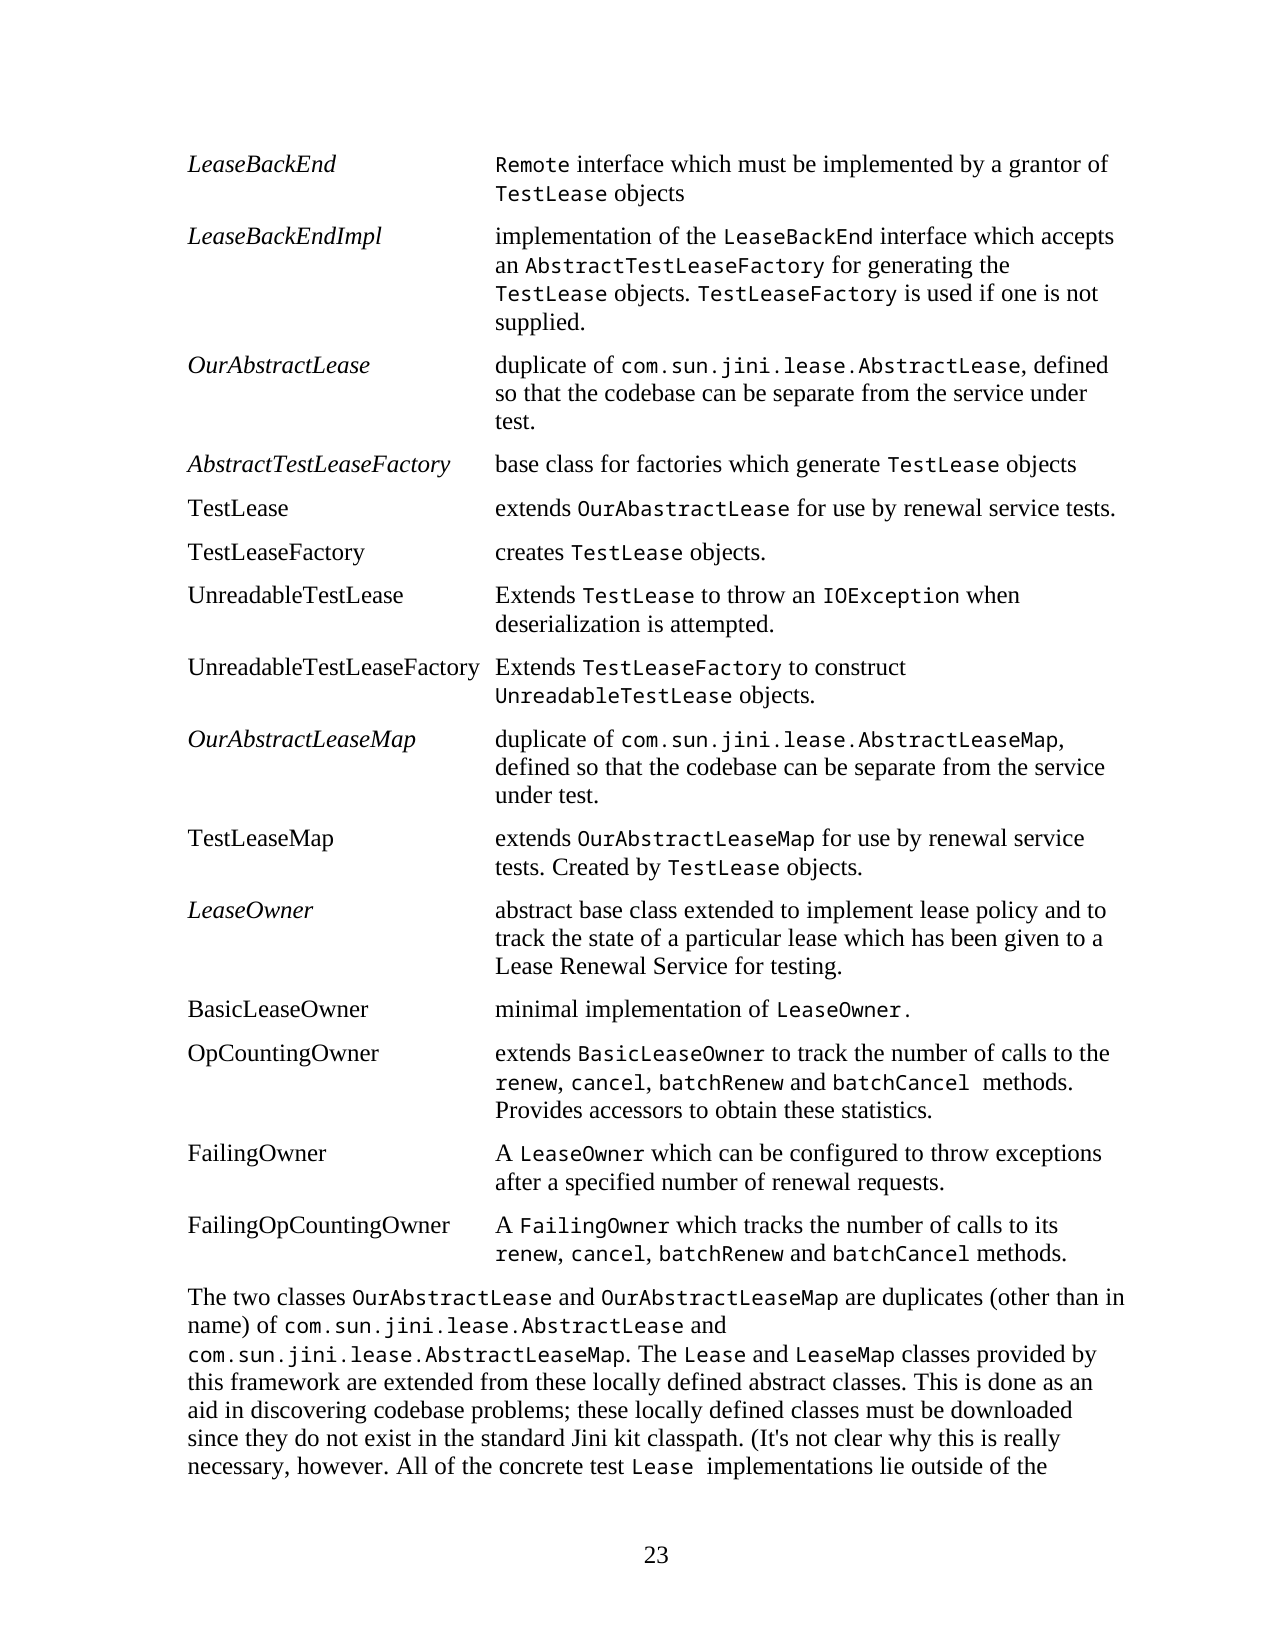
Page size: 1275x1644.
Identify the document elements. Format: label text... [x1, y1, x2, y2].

text OurAbstractLeaseMap duplicate of com.sun.jini.lease.AbstractLeaseMap, defined so that the codebase can be separate from the service under test. [187, 724, 1125, 809]
text FailingOpCountingOwner A FailingOwner which tracks the number of calls to its renew, cancel, batchRenew and batchCancel methods. [187, 1211, 1125, 1268]
text TestLeaseFactory creates TestLease objects. [187, 537, 1125, 566]
text LeaseBackEndImpl implementation of the LeaseBackEnd interface which accepts an AbstractTestLeaseFactory for generating the TestLease objects. TestLeaseFactory is used if one is not supplied. [187, 222, 1125, 336]
text UnreadableTestLease Extends TestLease to throw an IOException when deserialization is attempted. [187, 581, 1125, 637]
text OpCountingOwner extends BasicLeaseOwner to track the number of calls to the renew, cancel, batchRenew and batchCancel methods. Provides accessors to obtain these statistics. [187, 1039, 1125, 1124]
text LeaseOwner abstract base class extended to implement lease policy and to track the state of a particular lease which has been given to a Lease Renewal Service for testing. [187, 896, 1125, 980]
text UnreadableTestLeaseFactory Extends TestLeaseFactory to construct UnreadableTestLease objects. [187, 652, 1125, 709]
text FailingOwner A LeaseOwner which can be configured to throw exceptions after a specified number of renewal requests. [187, 1139, 1125, 1196]
text AbstractTestLeaseFactory base class for factories which generate TestLease objects [187, 450, 1125, 479]
text TestLease extends OurAbastractLease for use by renewal service tests. [187, 494, 1125, 522]
text BasicLeaseOwner minimal implementation of LeaseOwner. [187, 995, 1125, 1024]
text The two classes OurAbstractLease and OurAbstractLeaseMap are duplicates (other than in name) of com.sun.jini.lease.AbstractLease and com.sun.jini.lease.AbstractLeaseMap. The Lease and LeaseMap classes provided by this framework are extended from these locally defined abstract classes. This is done as an aid in discovering codebase problems; these locally defined classes must be downloaded since they do not exist in the standard Jini kit classpath. (It's not clear why this is really necessary, however. All of the concrete test Lease implementations lie outside of the [187, 1283, 1125, 1481]
text OurAbstractLease duplicate of com.sun.jini.lease.AbstractLease, defined so that the codebase can be separate from the service under test. [187, 351, 1125, 435]
text TestLeaseMap extends OurAbstractLeaseMap for use by renewal service tests. Created by TestLease objects. [187, 824, 1125, 881]
text LeaseBackEnd Remote interface which must be implemented by a grantor of TestLease objects [187, 150, 1125, 207]
